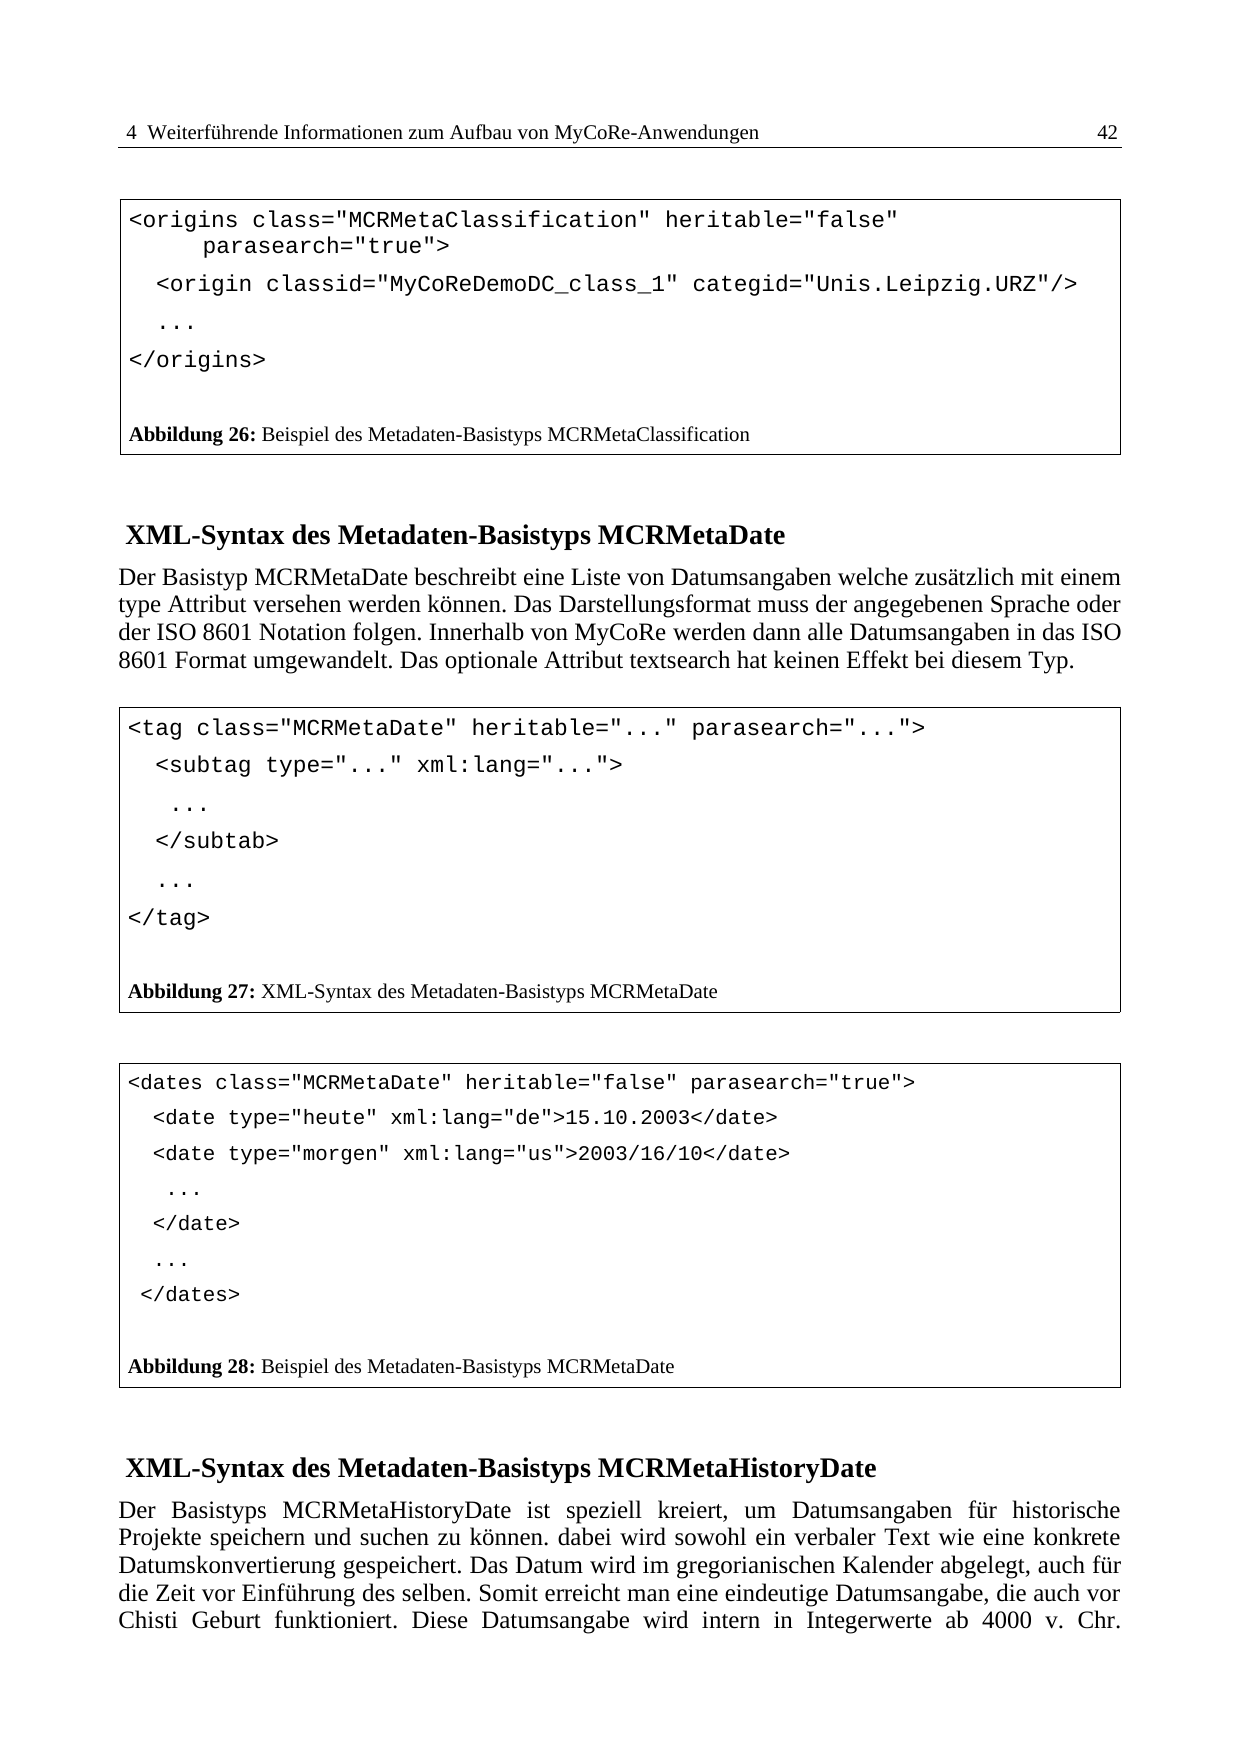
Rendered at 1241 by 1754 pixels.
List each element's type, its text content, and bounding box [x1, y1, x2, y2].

text <origin classid="MyCoReDemoDC_class_1" categid="Unis.Leipzig.URZ"/> [128, 272, 1112, 299]
text </date> [128, 1213, 1111, 1237]
text ... [128, 310, 1112, 337]
text ... [128, 1178, 1111, 1202]
text <date type="heute" xml:lang="de">15.10.2003</date> [128, 1107, 1111, 1131]
text Abbildung 28: Beispiel des Metadaten-Basistyps MCRMetaDate [128, 1355, 1111, 1378]
subtitle XML-Syntax des Metadaten-Basistyps MCRMetaDate [118, 519, 1122, 550]
text Der Basistyps MCRMetaHistoryDate ist speziell kreiert, um Datumsangaben für historische Projekte speichern und suchen zu können. dabei wird sowohl ein verbaler Text wie eine konkrete Datumskonvertierung gespeichert. Das Datum wird im gregorianischen Kalender abgelegt, auch für die Zeit vor Einführung des selben. Somit erreicht man eine eindeutige Datumsangabe, die auch vor Chisti Geburt funktioniert. Diese Datumsangabe wird intern in Integerwerte ab 4000 v. Chr. [118, 1496, 1122, 1634]
text ... [128, 792, 1111, 818]
subtitle XML-Syntax des Metadaten-Basistyps MCRMetaHistoryDate [118, 1452, 1122, 1483]
text ... [128, 1249, 1111, 1272]
text Der Basistyp MCRMetaDate beschreibt eine Liste von Datumsangaben welche zusätzlich mit einem type Attribut versehen werden können. Das Darstellungsformat muss der angegebenen Sprache oder der ISO 8601 Notation folgen. Innerhalb von MyCoRe werden dann alle Datumsangaben in das ISO 8601 Format umgewandelt. Das optionale Attribut textsearch hat keinen Effekt bei diesem Typ. [118, 563, 1122, 674]
text Abbildung 26: Beispiel des Metadaten-Basistyps MCRMetaClassification [128, 422, 1112, 446]
text <origins class="MCRMetaClassification" heritable="false" parasearch="true"> [128, 208, 1112, 261]
text Abbildung 27: XML-Syntax des Metadaten-Basistyps MCRMetaDate [128, 980, 1111, 1003]
text <date type="morgen" xml:lang="us">2003/16/10</date> [128, 1143, 1111, 1166]
text </dates> [128, 1284, 1111, 1308]
text <tag class="MCRMetaDate" heritable="..." parasearch="..."> [128, 716, 1111, 742]
text <dates class="MCRMetaDate" heritable="false" parasearch="true"> [128, 1072, 1111, 1096]
text ... [128, 868, 1111, 894]
text </tag> [128, 906, 1111, 932]
text </origins> [128, 348, 1112, 375]
text <subtag type="..." xml:lang="..."> [128, 754, 1111, 780]
text </subtab> [128, 830, 1111, 856]
